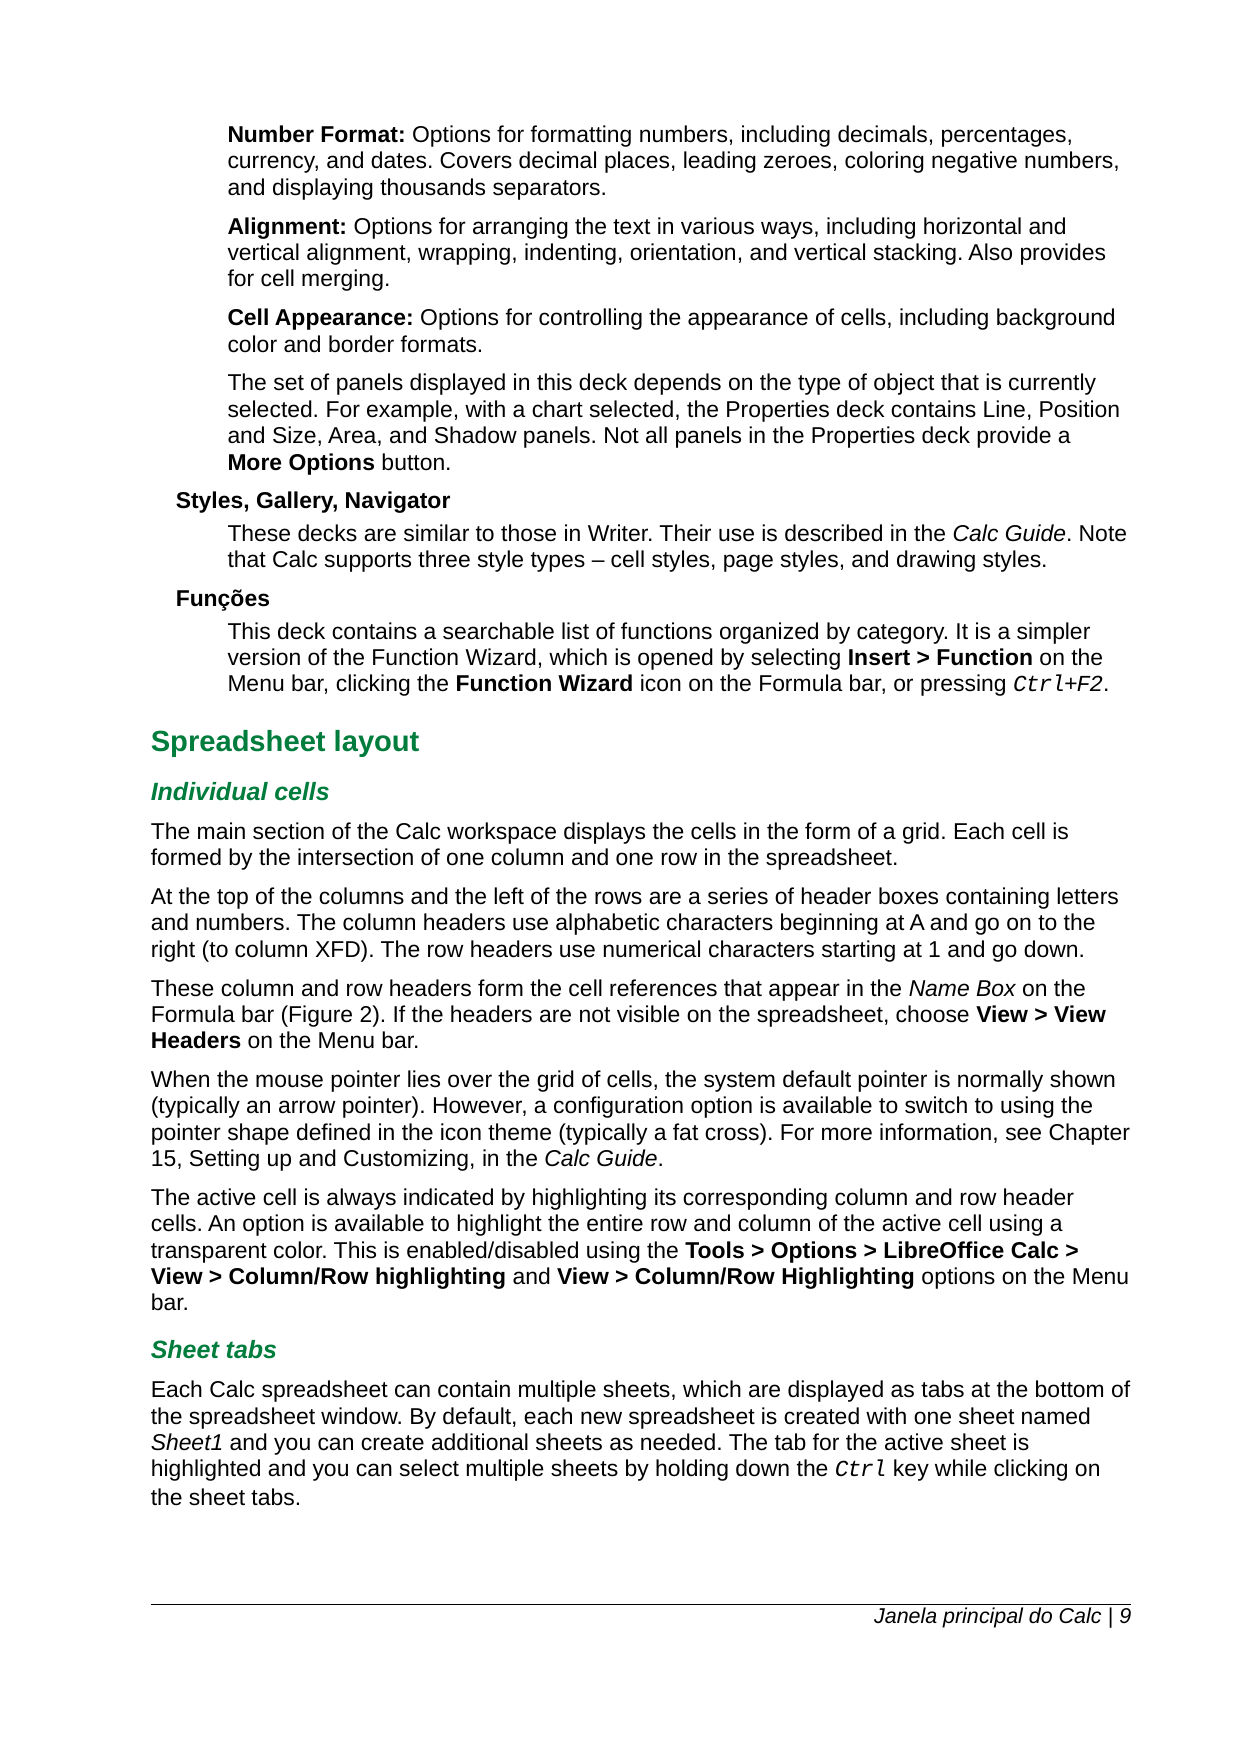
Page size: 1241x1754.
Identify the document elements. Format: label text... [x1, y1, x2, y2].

text Funções [176, 585, 1131, 611]
text Alignment: Options for arranging the text in various ways, including horizontal and vertical alignment, wrapping, indenting, orientation, and vertical stacking. Also provides for cell merging. [227, 213, 1131, 292]
subtitle Spreadsheet layout [151, 723, 1131, 757]
text These column and row headers form the cell references that appear in the Name Box on the Formula bar (Figure 2). If the headers are not visible on the spreadsheet, choose View > View Headers on the Menu bar. [151, 974, 1131, 1053]
text This deck contains a searchable list of functions organized by category. It is a simpler version of the Function Wizard, which is opened by selecting Insert > Function on the Menu bar, clicking the Function Wizard icon on the Formula bar, or pressing Ctrl+F2. [227, 618, 1131, 699]
text Styles, Gallery, Navigator [176, 487, 1131, 514]
text The set of panels displayed in this deck depends on the type of object that is currently selected. For example, with a chart selected, the Properties deck contains Line, Position and Size, Area, and Shadow panels. Not all panels in the Properties deck provide a More Options button. [227, 369, 1131, 475]
text The main section of the Calc workspace displays the cells in the form of a grid. Each cell is formed by the intersection of one column and one row in the spreadsheet. [151, 818, 1131, 870]
text These decks are similar to those in Writer. Their use is described in the Calc Guide. Note that Calc supports three style types – cell styles, page styles, and drawing styles. [227, 520, 1131, 573]
text Each Calc spreadsheet can contain multiple sheets, which are displayed as tabs at the bottom of the spreadsheet window. By default, each new spreadsheet is created with one sheet named Sheet1 and you can create additional sheets as needed. The tab for the active sheet is highlighted and you can select multiple sheets by holding down the Ctrl key while clicking on the sheet tabs. [151, 1376, 1131, 1510]
text At the top of the columns and the left of the rows are a series of header boxes containing letters and numbers. The column headers use alphabetic characters beginning at A and go on to the right (to column XFD). The row headers use numerical characters starting at 1 and go down. [151, 883, 1131, 962]
text The active cell is always indicated by highlighting its corresponding column and row header cells. An option is available to highlight the entire row and column of the active cell using a transparent color. This is enabled/disabled using the Tools > Options > LibreOffice Calc > View > Column/Row highlighting and View > Column/Row Highlighting options on the Menu bar. [151, 1184, 1131, 1316]
subtitle Sheet tabs [151, 1335, 1131, 1364]
text Number Format: Options for formatting numbers, including decimals, percentages, currency, and dates. Covers decimal places, leading zeroes, coloring negative numbers, and displaying thousands separators. [227, 121, 1131, 200]
text When the mouse pointer lies over the grid of cells, the system default pointer is normally shown (typically an arrow pointer). However, a configuration option is available to switch to using the pointer shape defined in the icon theme (typically a fat cross). For more information, see Chapter 15, Setting up and Customizing, in the Calc Guide. [151, 1066, 1131, 1171]
subtitle Individual cells [151, 777, 1131, 805]
text Cell Appearance: Options for controlling the appearance of cells, including background color and border formats. [227, 304, 1131, 357]
